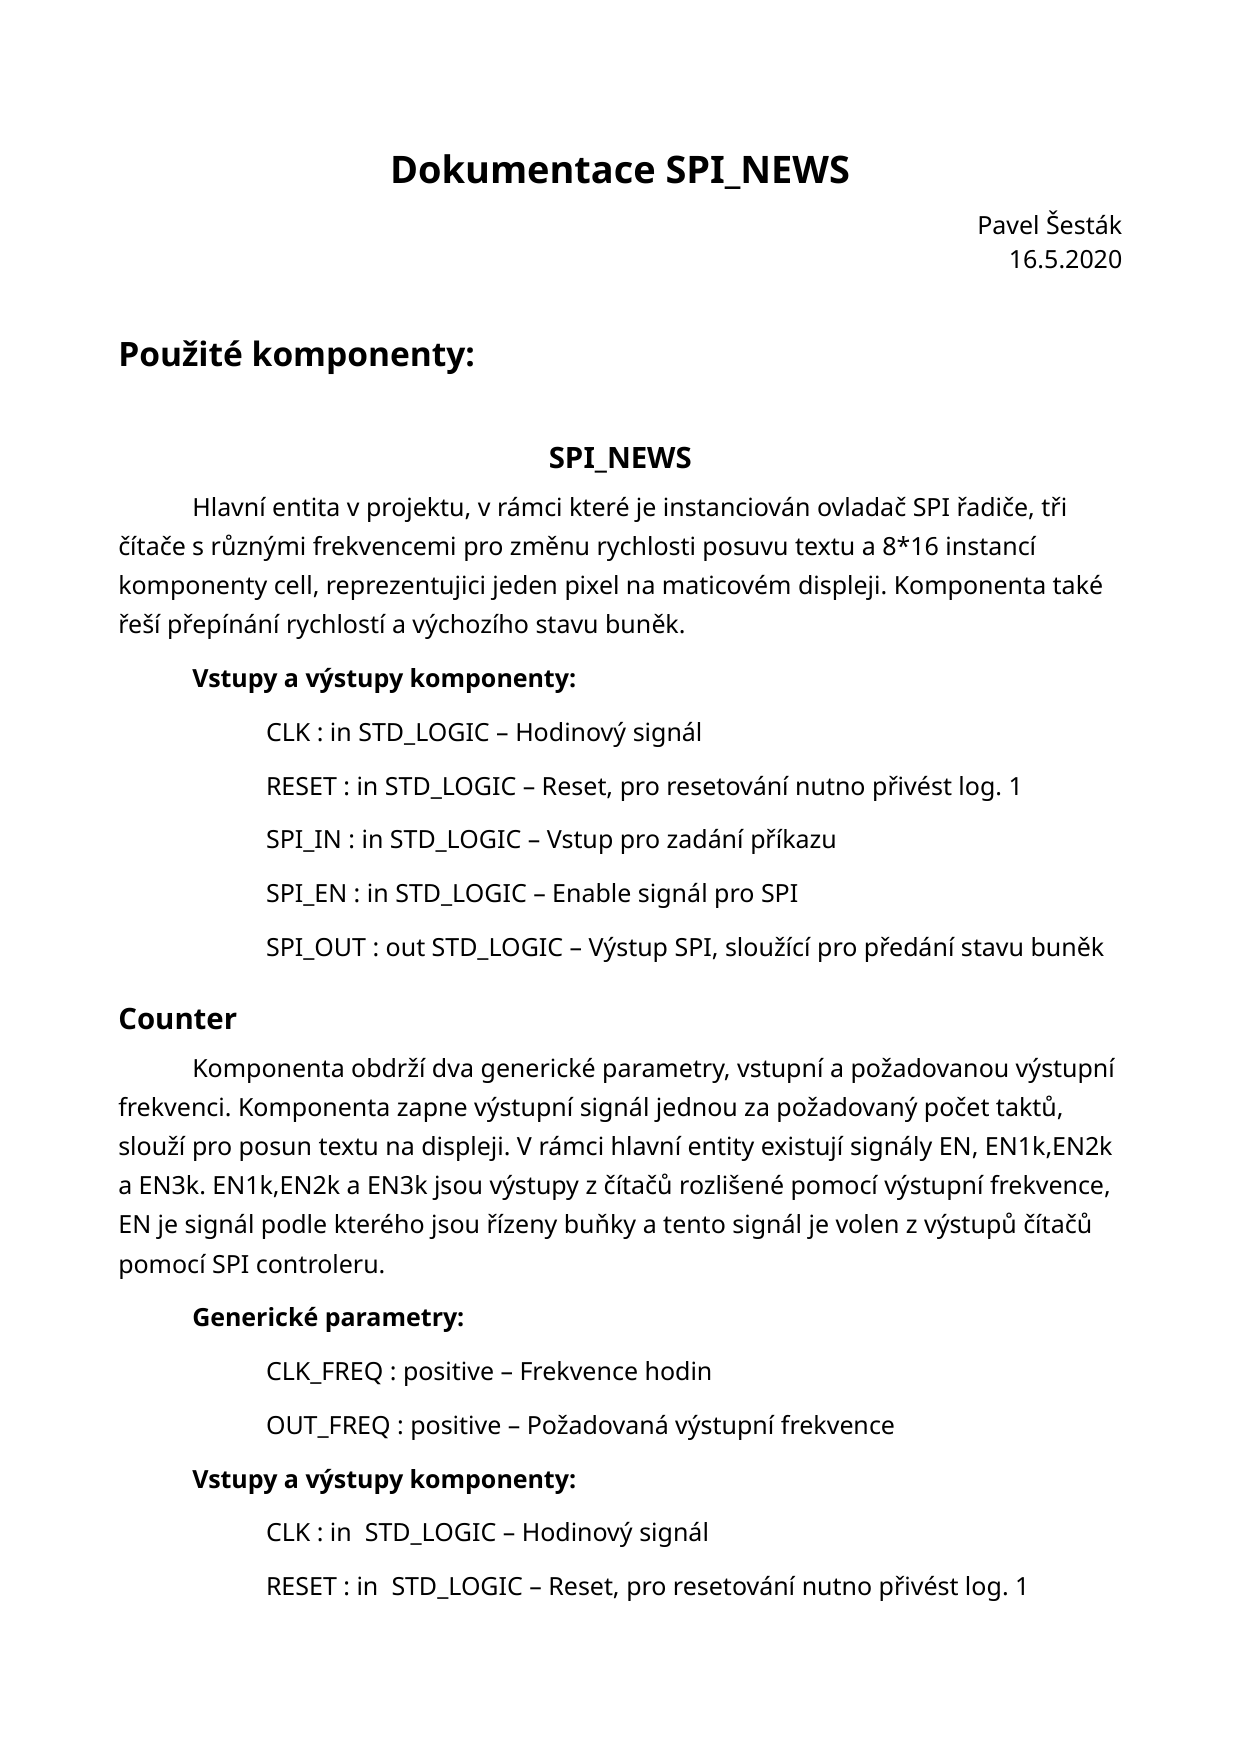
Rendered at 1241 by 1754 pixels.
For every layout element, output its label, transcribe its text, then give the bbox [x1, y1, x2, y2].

text CLK_FREQ : positive – Frekvence hodin [118, 1354, 1122, 1388]
text CLK : in STD_LOGIC – Hodinový signál [118, 715, 1122, 749]
text SPI_IN : in STD_LOGIC – Vstup pro zadání příkazu [118, 822, 1122, 856]
text OUT_FREQ : positive – Požadovaná výstupní frekvence [118, 1408, 1122, 1442]
subtitle SPI_NEWS [118, 437, 1122, 477]
text RESET : in STD_LOGIC – Reset, pro resetování nutno přivést log. 1 [118, 1569, 1122, 1603]
text Pavel Šesták [118, 207, 1122, 241]
subtitle Použité komponenty: [118, 330, 1122, 376]
text SPI_OUT : out STD_LOGIC – Výstup SPI, sloužící pro předání stavu buněk [118, 930, 1122, 964]
text Vstupy a výstupy komponenty: [118, 661, 1122, 695]
text Generické parametry: [118, 1300, 1122, 1334]
text Vstupy a výstupy komponenty: [118, 1461, 1122, 1495]
text Hlavní entita v projektu, v rámci které je instanciován ovladač SPI řadiče, tři čítače s různými frekvencemi pro změnu rychlosti posuvu textu a 8*16 instancí komponenty cell, reprezentujici jeden pixel na maticovém displeji. Komponenta také řeší přepínání rychlostí a výchozího stavu buněk. [118, 490, 1122, 641]
subtitle Dokumentace SPI_NEWS [118, 143, 1122, 195]
text 16.5.2020 [118, 241, 1122, 275]
text Komponenta obdrží dva generické parametry, vstupní a požadovanou výstupní frekvenci. Komponenta zapne výstupní signál jednou za požadovaný počet taktů, slouží pro posun textu na displeji. V rámci hlavní entity existují signály EN, EN1k,EN2k a EN3k. EN1k,EN2k a EN3k jsou výstupy z čítačů rozlišené pomocí výstupní frekvence, EN je signál podle kterého jsou řízeny buňky a tento signál je volen z výstupů čítačů pomocí SPI controleru. [118, 1051, 1122, 1280]
text SPI_EN : in STD_LOGIC – Enable signál pro SPI [118, 876, 1122, 910]
subtitle Counter [118, 998, 1122, 1038]
text CLK : in STD_LOGIC – Hodinový signál [118, 1515, 1122, 1549]
text RESET : in STD_LOGIC – Reset, pro resetování nutno přivést log. 1 [118, 768, 1122, 802]
